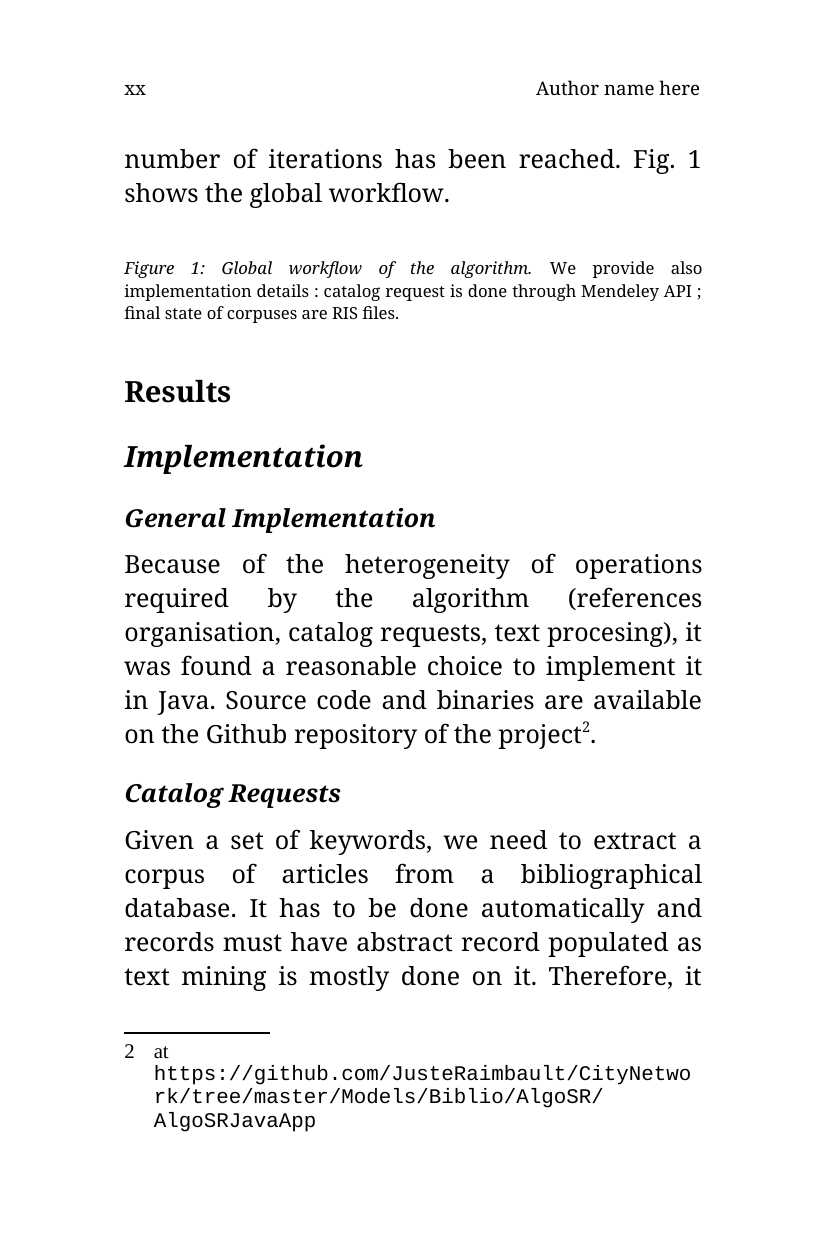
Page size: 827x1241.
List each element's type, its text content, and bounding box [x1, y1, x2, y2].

text Results [124, 371, 703, 411]
subtitle Catalog Requests [124, 776, 703, 810]
subtitle General Implementation [124, 501, 703, 534]
text Because of the heterogeneity of operations required by the algorithm (references organisation, catalog requests, text procesing), it was found a reasonable choice to implement it in Java. Source code and binaries are available on the Github repository of the project. [124, 547, 703, 751]
text at https://github.com/JusteRaimbault/CityNetwork/tree/master/Models/Biblio/AlgoSR/AlgoSRJavaApp [124, 1039, 703, 1134]
text number of iterations has been reached. Fig. 1 shows the global workflow. [124, 142, 703, 210]
text Figure 1: Global workflow of the algorithm. We provide also implementation details : catalog request is done through Mendeley API ; final state of corpuses are RIS files. [124, 256, 703, 324]
subtitle Implementation [124, 436, 703, 476]
text Given a set of keywords, we need to extract a corpus of articles from a bibliographical database. It has to be done automatically and records must have abstract record populated as text mining is mostly done on it. Therefore, it [124, 822, 703, 993]
